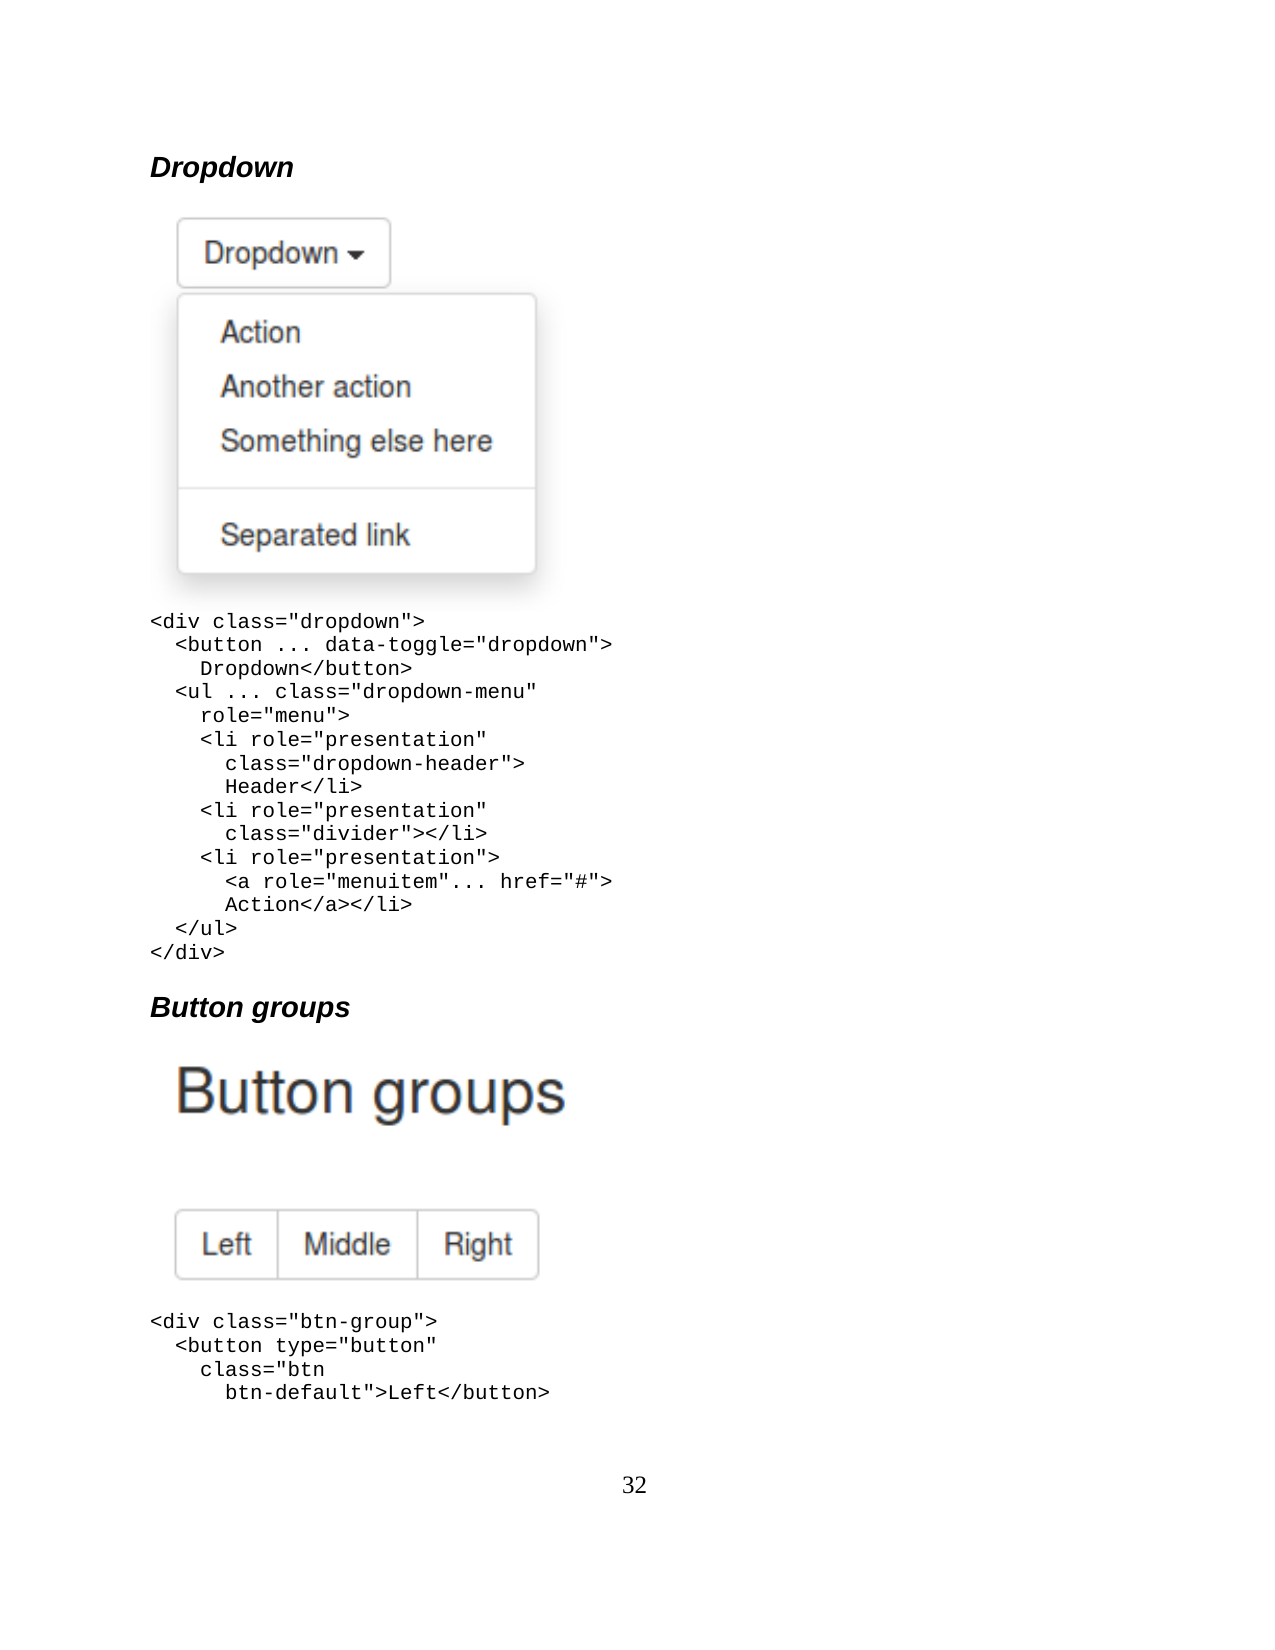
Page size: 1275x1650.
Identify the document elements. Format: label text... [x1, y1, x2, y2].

text class="btn [150, 1359, 1125, 1382]
text <div class="dropdown"> [150, 611, 1125, 634]
picture [150, 196, 571, 611]
text <li role="presentation"> [150, 847, 1125, 871]
text </div> [150, 942, 1125, 965]
text </ul> [150, 918, 1125, 942]
text <div class="btn-group"> [150, 1311, 1125, 1335]
text class="divider"></li> [150, 823, 1125, 847]
text <button ... data-toggle="dropdown"> [150, 634, 1125, 658]
text <a role="menuitem"... href="#"> [150, 871, 1125, 894]
text <ul ... class="dropdown-menu" [150, 682, 1125, 705]
text Header</li> [150, 776, 1125, 800]
text <li role="presentation" [150, 729, 1125, 752]
text <button type="button" [150, 1335, 1125, 1359]
text class="dropdown-header"> [150, 752, 1125, 776]
text Action</a></li> [150, 894, 1125, 918]
subtitle Dropdown [150, 150, 1125, 183]
text <li role="presentation" [150, 800, 1125, 823]
text btn-default">Left</button> [150, 1382, 1125, 1406]
text Dropdown</button> [150, 658, 1125, 682]
subtitle Button groups [150, 990, 1125, 1024]
text role="menu"> [150, 705, 1125, 729]
picture [150, 1036, 590, 1312]
